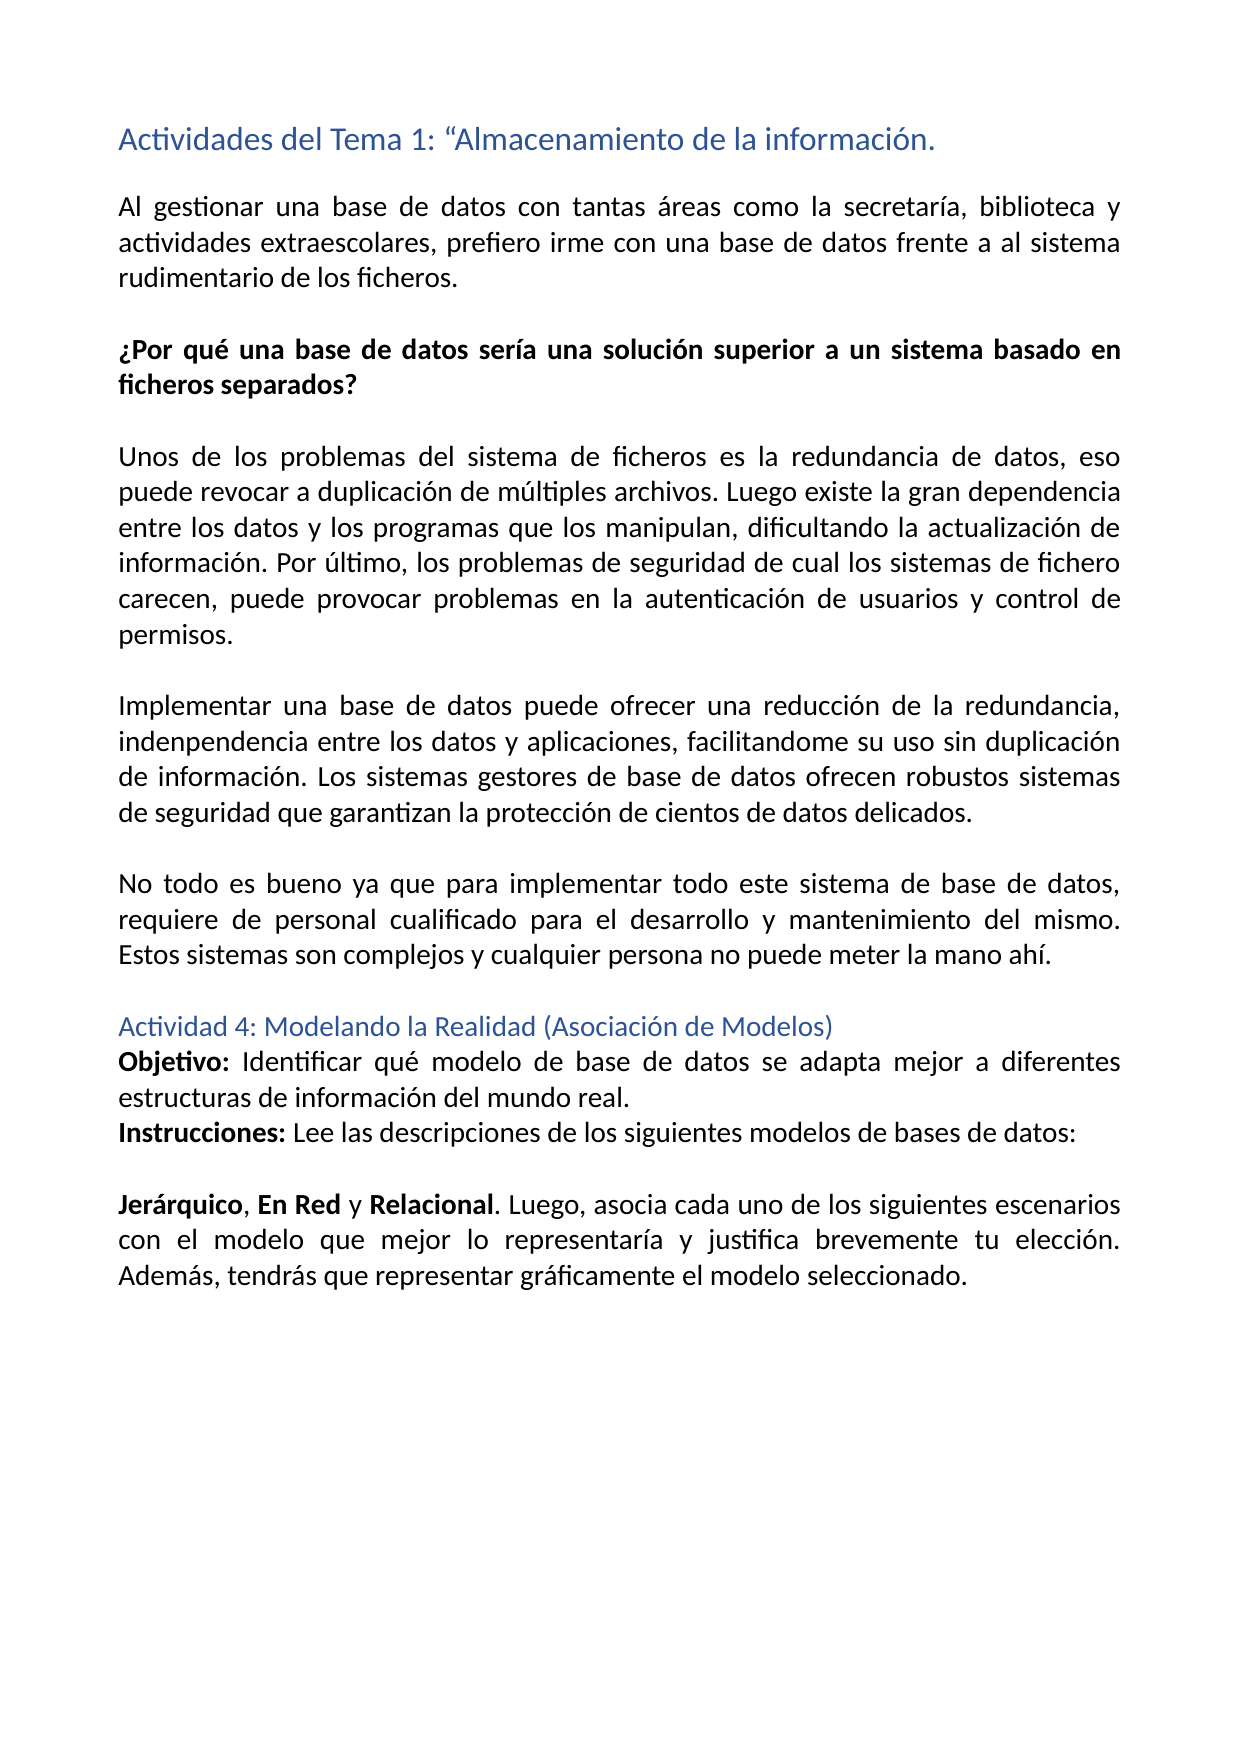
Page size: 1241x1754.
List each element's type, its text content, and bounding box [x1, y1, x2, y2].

text Objetivo: Identificar qué modelo de base de datos se adapta mejor a diferentes estructuras de información del mundo real. [118, 1043, 1122, 1114]
text Implementar una base de datos puede ofrecer una reducción de la redundancia, indenpendencia entre los datos y aplicaciones, facilitandome su uso sin duplicación de información. Los sistemas gestores de base de datos ofrecen robustos sistemas de seguridad que garantizan la protección de cientos de datos delicados. [118, 687, 1122, 829]
text Al gestionar una base de datos con tantas áreas como la secretaría, biblioteca y actividades extraescolares, prefiero irme con una base de datos frente a al sistema rudimentario de los ficheros. [118, 188, 1122, 295]
text Actividad 4: Modelando la Realidad (Asociación de Modelos) [118, 1008, 1122, 1043]
text No todo es bueno ya que para implementar todo este sistema de base de datos, requiere de personal cualificado para el desarrollo y mantenimiento del mismo. Estos sistemas son complejos y cualquier persona no puede meter la mano ahí. [118, 865, 1122, 972]
text ¿Por qué una base de datos sería una solución superior a un sistema basado en ficheros separados? [118, 331, 1122, 402]
text Instrucciones: Lee las descripciones de los siguientes modelos de bases de datos: [118, 1114, 1122, 1150]
text Unos de los problemas del sistema de ficheros es la redundancia de datos, eso puede revocar a duplicación de múltiples archivos. Luego existe la gran dependencia entre los datos y los programas que los manipulan, dificultando la actualización de información. Por último, los problemas de seguridad de cual los sistemas de fichero carecen, puede provocar problemas en la autenticación de usuarios y control de permisos. [118, 438, 1122, 651]
text Jerárquico, En Red y Relacional. Luego, asocia cada uno de los siguientes escenarios con el modelo que mejor lo representaría y justifica brevemente tu elección. Además, tendrás que representar gráficamente el modelo seleccionado. [118, 1186, 1122, 1293]
